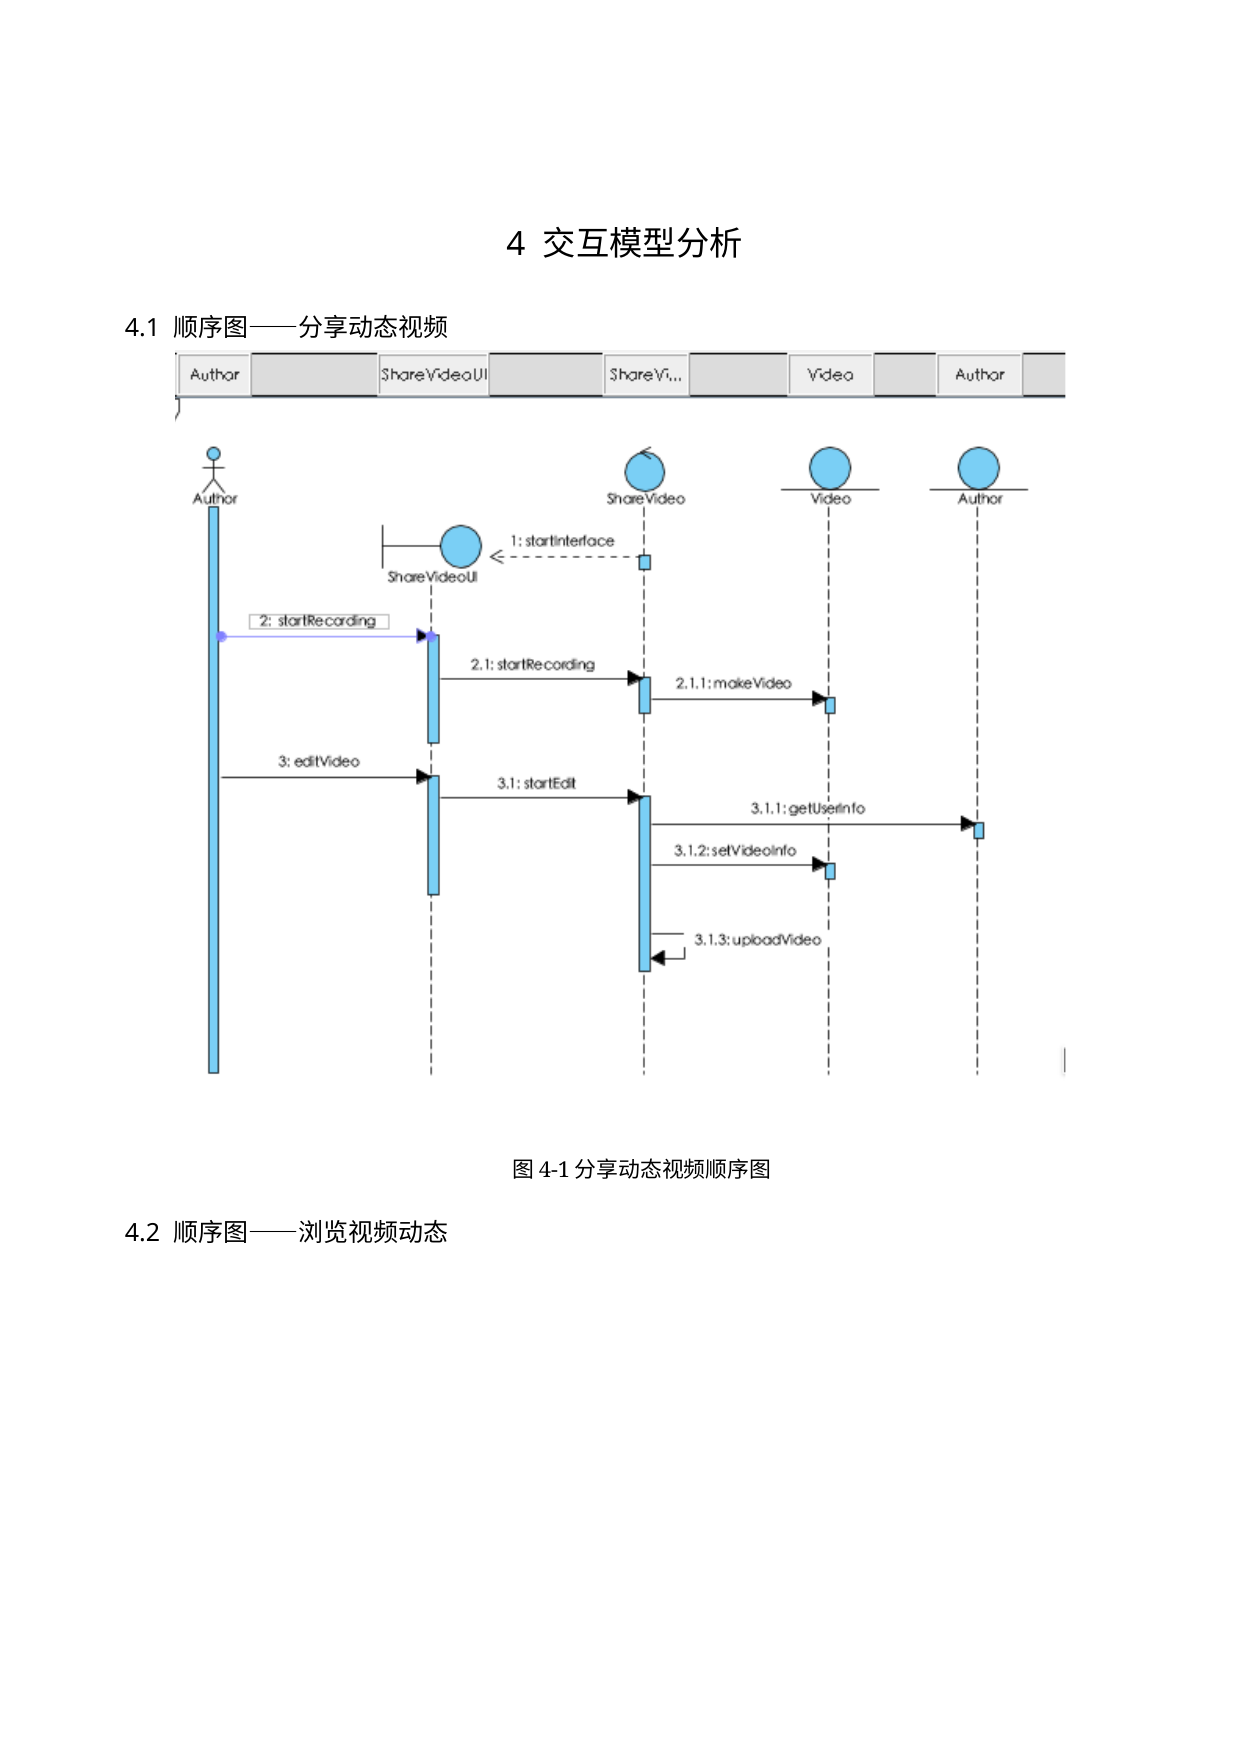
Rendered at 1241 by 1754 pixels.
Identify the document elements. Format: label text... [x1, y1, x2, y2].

picture [175, 350, 1066, 1146]
subtitle 顺序图——浏览视频动态 [118, 1213, 1122, 1249]
subtitle 顺序图——分享动态视频 [118, 307, 1122, 343]
text 图 4-1分享动态视频顺序图 [118, 357, 1122, 1184]
subtitle 交互模型分析 [118, 216, 1122, 265]
